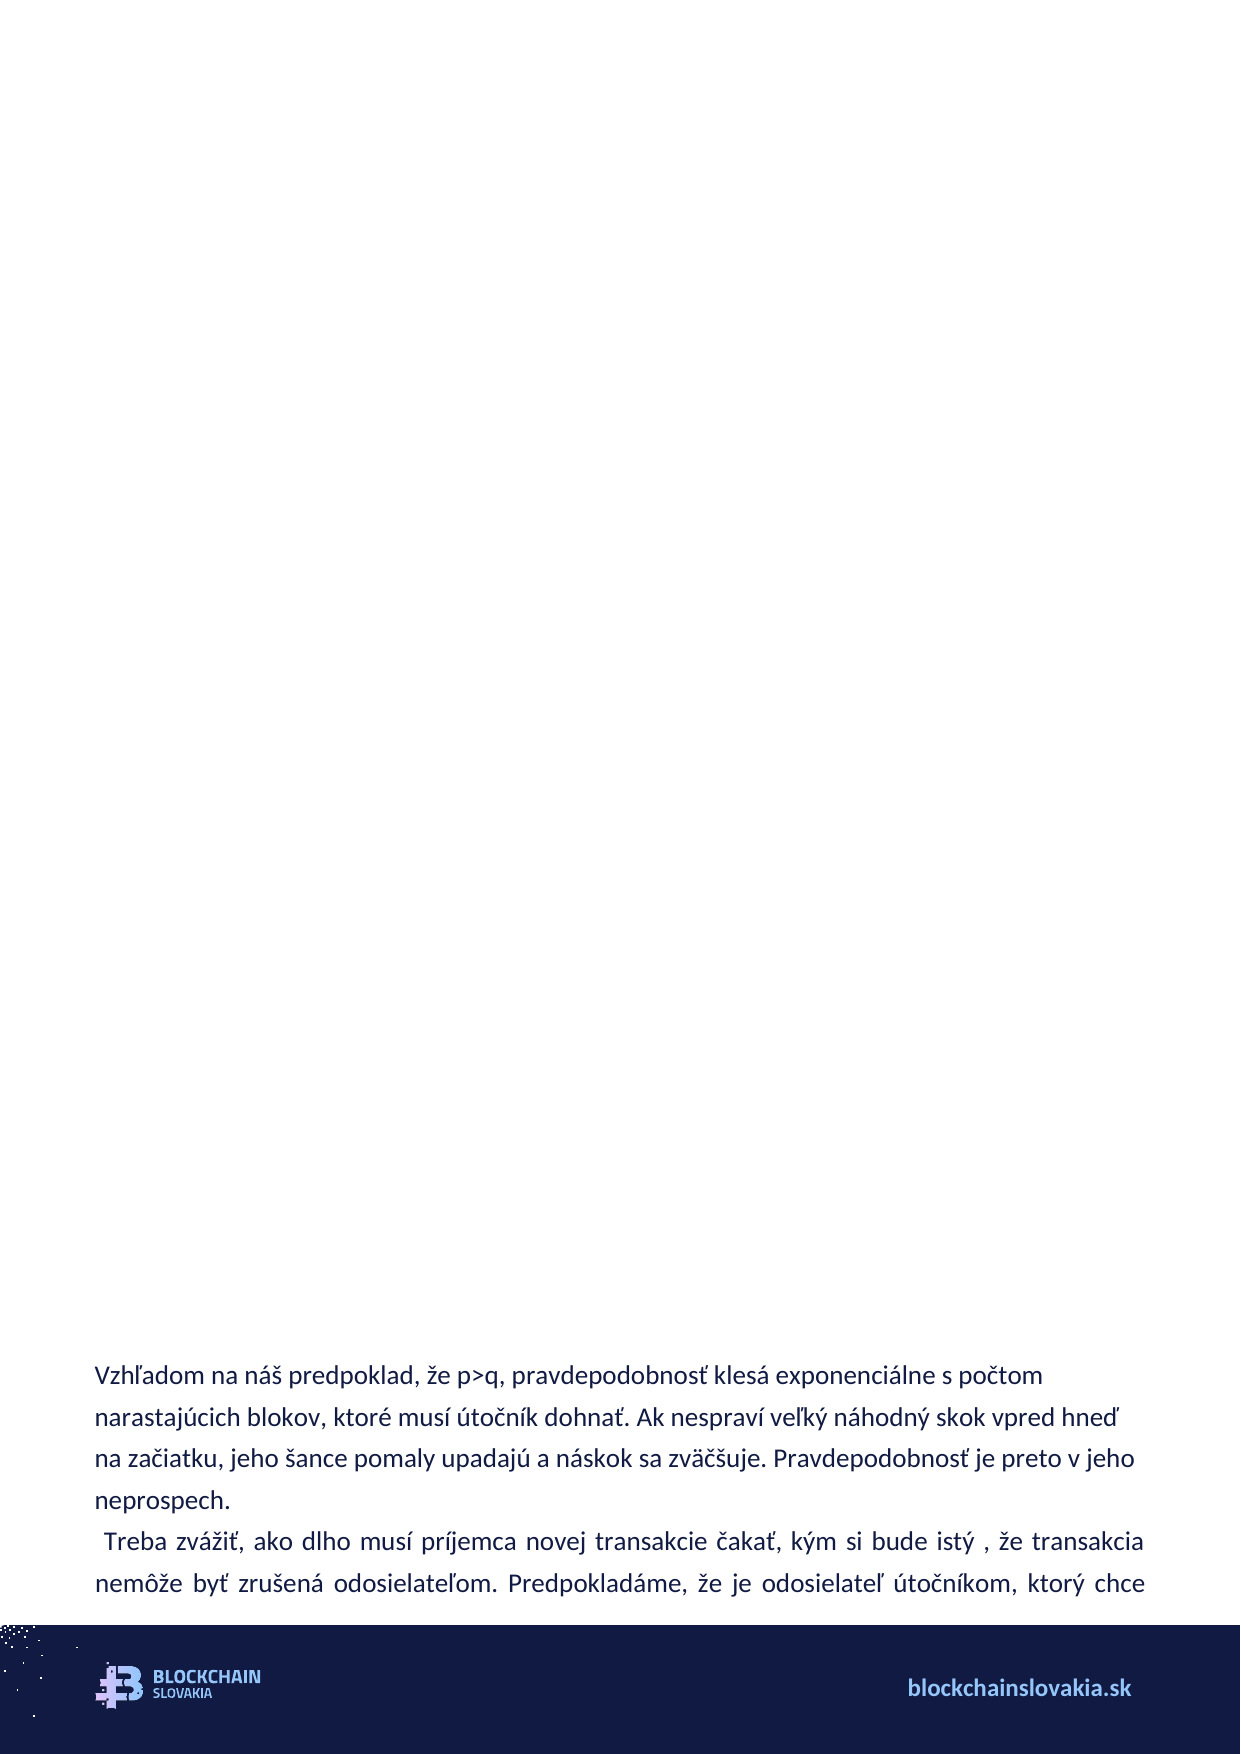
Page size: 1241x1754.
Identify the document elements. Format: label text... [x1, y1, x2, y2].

text Treba zvážiť, ako dlho musí príjemca novej transakcie čakať, kým si bude istý , že transakcia nemôže byť zrušená odosielateľom. Predpokladáme, že je odosielateľ útočníkom, ktorý chce [95, 1524, 1147, 1599]
text Vzhľadom na náš predpoklad, že p>q, pravdepodobnosť klesá exponenciálne s počtom narastajúcich blokov, ktoré musí útočník dohnať. Ak nespraví veľký náhodný skok vpred hneď na začiatku, jeho šance pomaly upadajú a náskok sa zväčšuje. Pravdepodobnosť je preto v jeho neprospech. [94, 1358, 1148, 1516]
